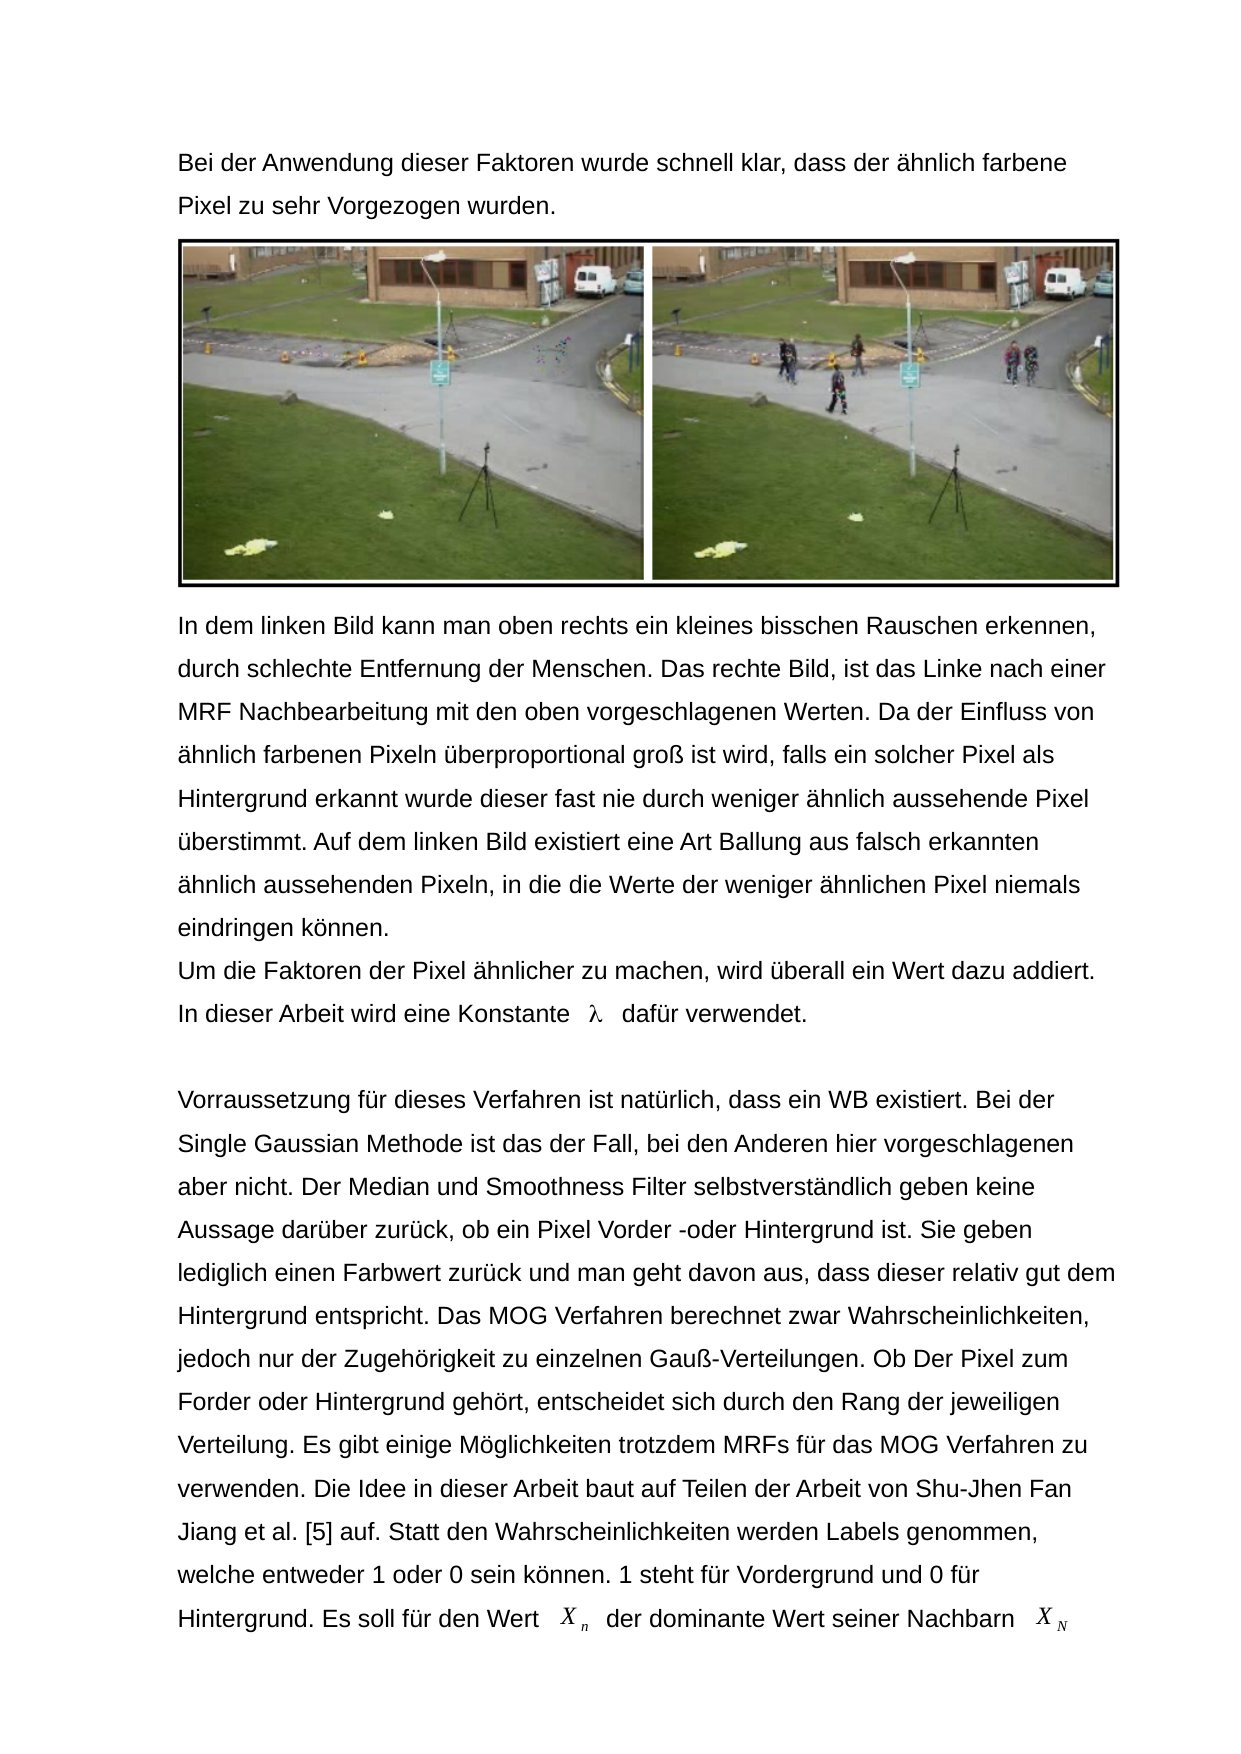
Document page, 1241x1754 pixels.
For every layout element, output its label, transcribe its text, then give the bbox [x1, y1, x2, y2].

picture [177, 233, 1123, 597]
text Um die Faktoren der Pixel ähnlicher zu machen, wird überall ein Wert dazu addiert. In dieser Arbeit wird eine Konstantedafür verwendet. [177, 956, 1122, 1028]
text In dem linken Bild kann man oben rechts ein kleines bisschen Rauschen erkennen, durch schlechte Entfernung der Menschen. Das rechte Bild, ist das Linke nach einer MRF Nachbearbeitung mit den oben vorgeschlagenen Werten. Da der Einfluss von ähnlich farbenen Pixeln überproportional groß ist wird, falls ein solcher Pixel als Hintergrund erkannt wurde dieser fast nie durch weniger ähnlich aussehende Pixel überstimmt. Auf dem linken Bild existiert eine Art Ballung aus falsch erkannten ähnlich aussehenden Pixeln, in die die Werte der weniger ähnlichen Pixel niemals eindringen können. [177, 597, 1122, 942]
text Vorraussetzung für dieses Verfahren ist natürlich, dass ein WB existiert. Bei der Single Gaussian Methode ist das der Fall, bei den Anderen hier vorgeschlagenen aber nicht. Der Median und Smoothness Filter selbstverständlich geben keine Aussage darüber zurück, ob ein Pixel Vorder -oder Hintergrund ist. Sie geben lediglich einen Farbwert zurück und man geht davon aus, dass dieser relativ gut dem Hintergrund entspricht. Das MOG Verfahren berechnet zwar Wahrscheinlichkeiten, jedoch nur der Zugehörigkeit zu einzelnen Gauß-Verteilungen. Ob Der Pixel zum Forder oder Hintergrund gehört, entscheidet sich durch den Rang der jeweiligen Verteilung. Es gibt einige Möglichkeiten trotzdem MRFs für das MOG Verfahren zu verwenden. Die Idee in dieser Arbeit baut auf Teilen der Arbeit von Shu-Jhen Fan Jiang et al. [5] auf. Statt den Wahrscheinlichkeiten werden Labels genommen, welche entweder 1 oder 0 sein können. 1 steht für Vordergrund und 0 für Hintergrund. Es soll für den Wertder dominante Wert seiner Nachbarngenommen werden. Dabei soll der dominante Wert jedoch genauso wie oben in Abhängigkeit des Farbunterschieds der jeweiligen Pixel gewichtet werden. Das Verfahren hier bleibt also so wie beim Single Gaussian, die einzige Veränderung ist, dass statt einer weichen Zuordnung zu Vorder-/Hintergrund eine harte Zuordnung genommen wird. [177, 1085, 1122, 1634]
text Bei der Anwendung dieser Faktoren wurde schnell klar, dass der ähnlich farbene Pixel zu sehr Vorgezogen wurden. [177, 148, 1122, 219]
